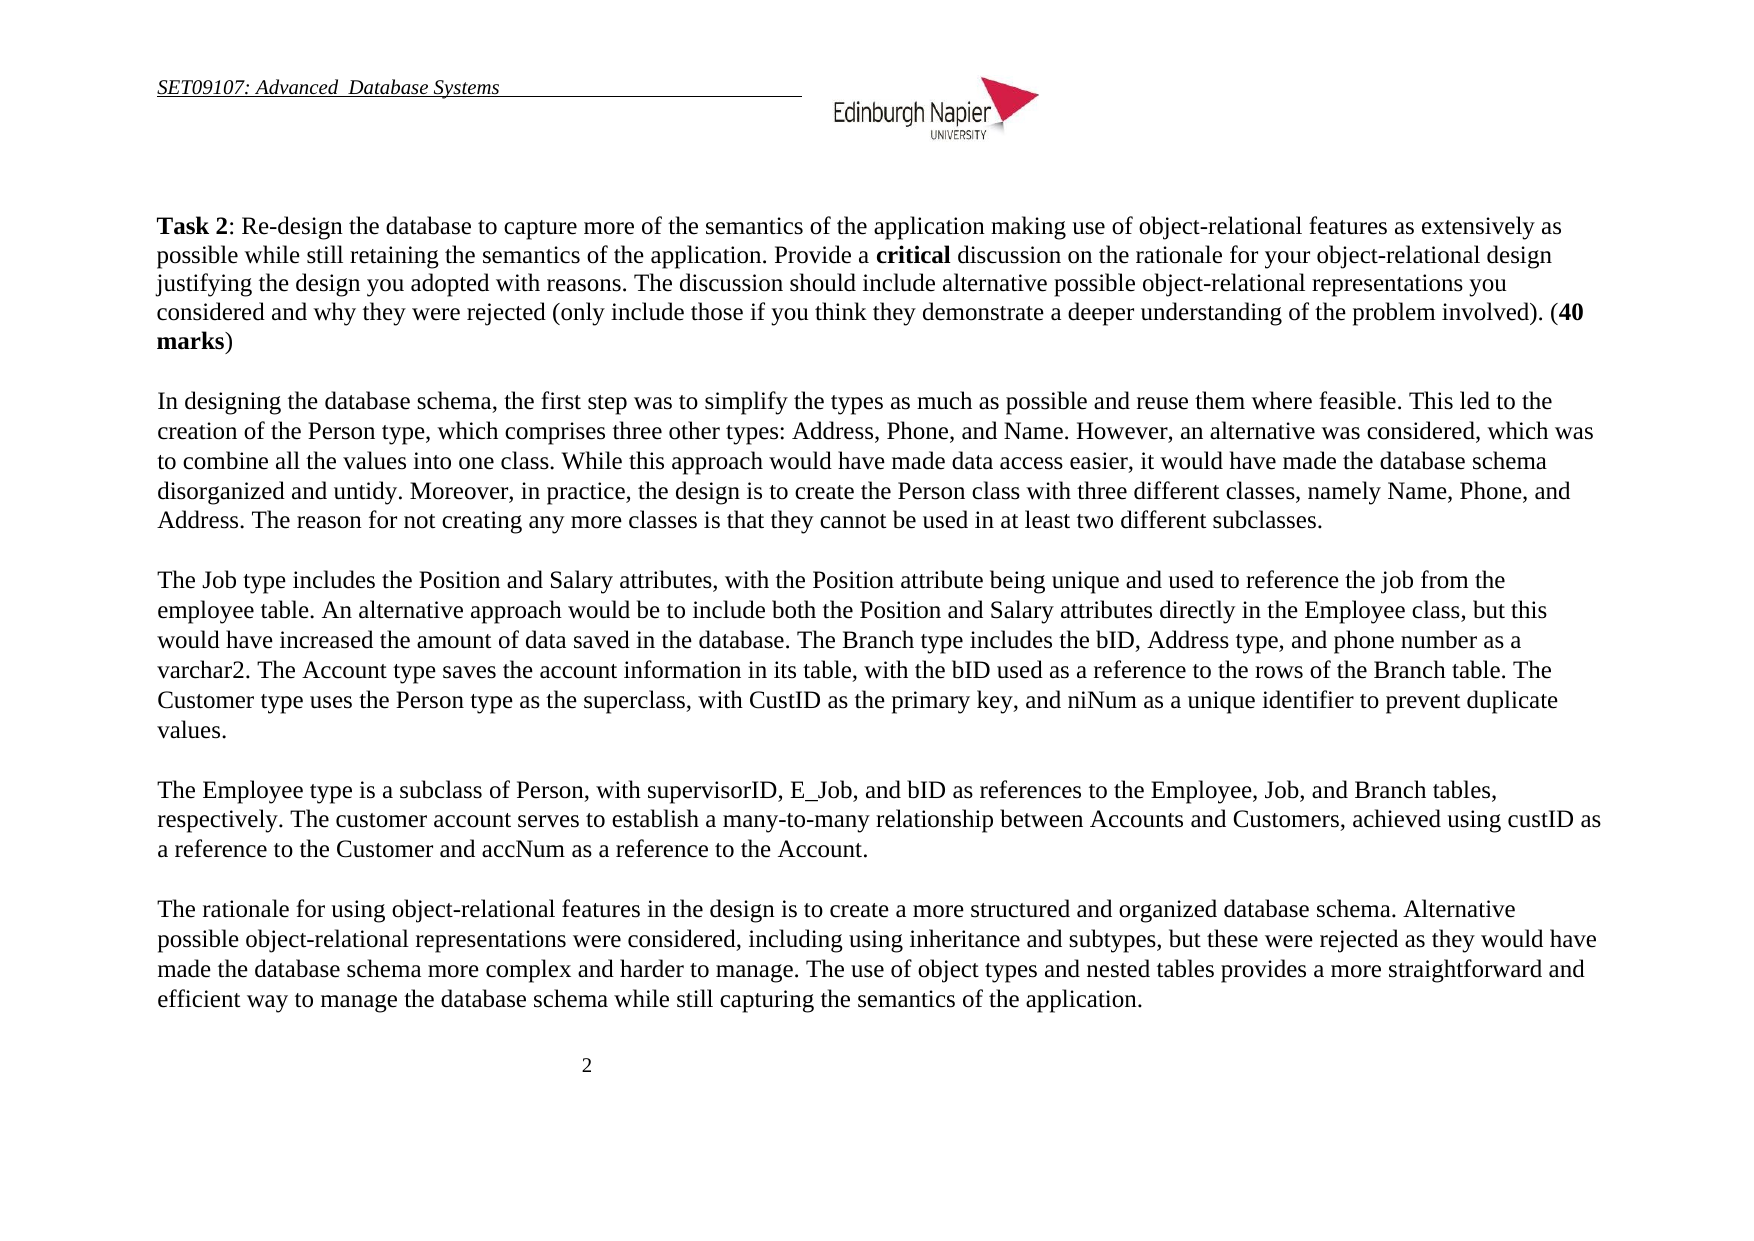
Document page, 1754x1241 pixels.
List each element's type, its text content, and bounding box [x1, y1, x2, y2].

text Task 2: Re-design the database to capture more of the semantics of the application making use of object-relational features as extensively as possible while still retaining the semantics of the application. Provide a critical discussion on the rationale for your object-relational design justifying the design you adopted with reasons. The discussion should include alternative possible object-relational representations you considered and why they were rejected (only include those if you think they demonstrate a deeper understanding of the problem involved). (40 marks) [156, 211, 1596, 355]
text The Employee type is a subclass of Person, with supervisorID, E_Job, and bID as references to the Employee, Job, and Branch tables, respectively. The customer account serves to establish a many-to-many relationship between Accounts and Customers, achieved using custID as a reference to the Customer and accNum as a reference to the Account. [157, 775, 1602, 863]
text In designing the database schema, the first step was to simplify the types as much as possible and reuse them where feasible. This led to the creation of the Person type, which comprises three other types: Address, Phone, and Name. However, an alternative was considered, which was to combine all the values into one class. While this approach would have made data access easier, it would have made the database schema disorganized and untidy. Moreover, in practice, the design is to create the Person class with three different classes, namely Name, Phone, and Address. The reason for not creating any more classes is that they cannot be used in at least two different subclasses. [157, 386, 1602, 534]
text The rationale for using object-relational features in the design is to create a more structured and organized database schema. Alternative possible object-relational representations were considered, including using inheritance and subtypes, but these were rejected as they would have made the database schema more complex and harder to manage. The use of object types and nested tables provides a more straightforward and efficient way to manage the database schema while still capturing the semantics of the application. [157, 894, 1602, 1013]
text The Job type includes the Position and Salary attributes, with the Position attribute being unique and used to reference the job from the employee table. An alternative approach would be to include both the Position and Salary attributes directly in the Employee class, but this would have increased the amount of data saved in the database. The Branch type includes the bID, Address type, and phone number as a varchar2. The Account type saves the account information in its table, with the bID used as a reference to the rows of the Branch table. The Customer type uses the Person type as the superclass, with CustID as the primary key, and niNum as a unique identifier to prevent duplicate values. [157, 565, 1602, 744]
